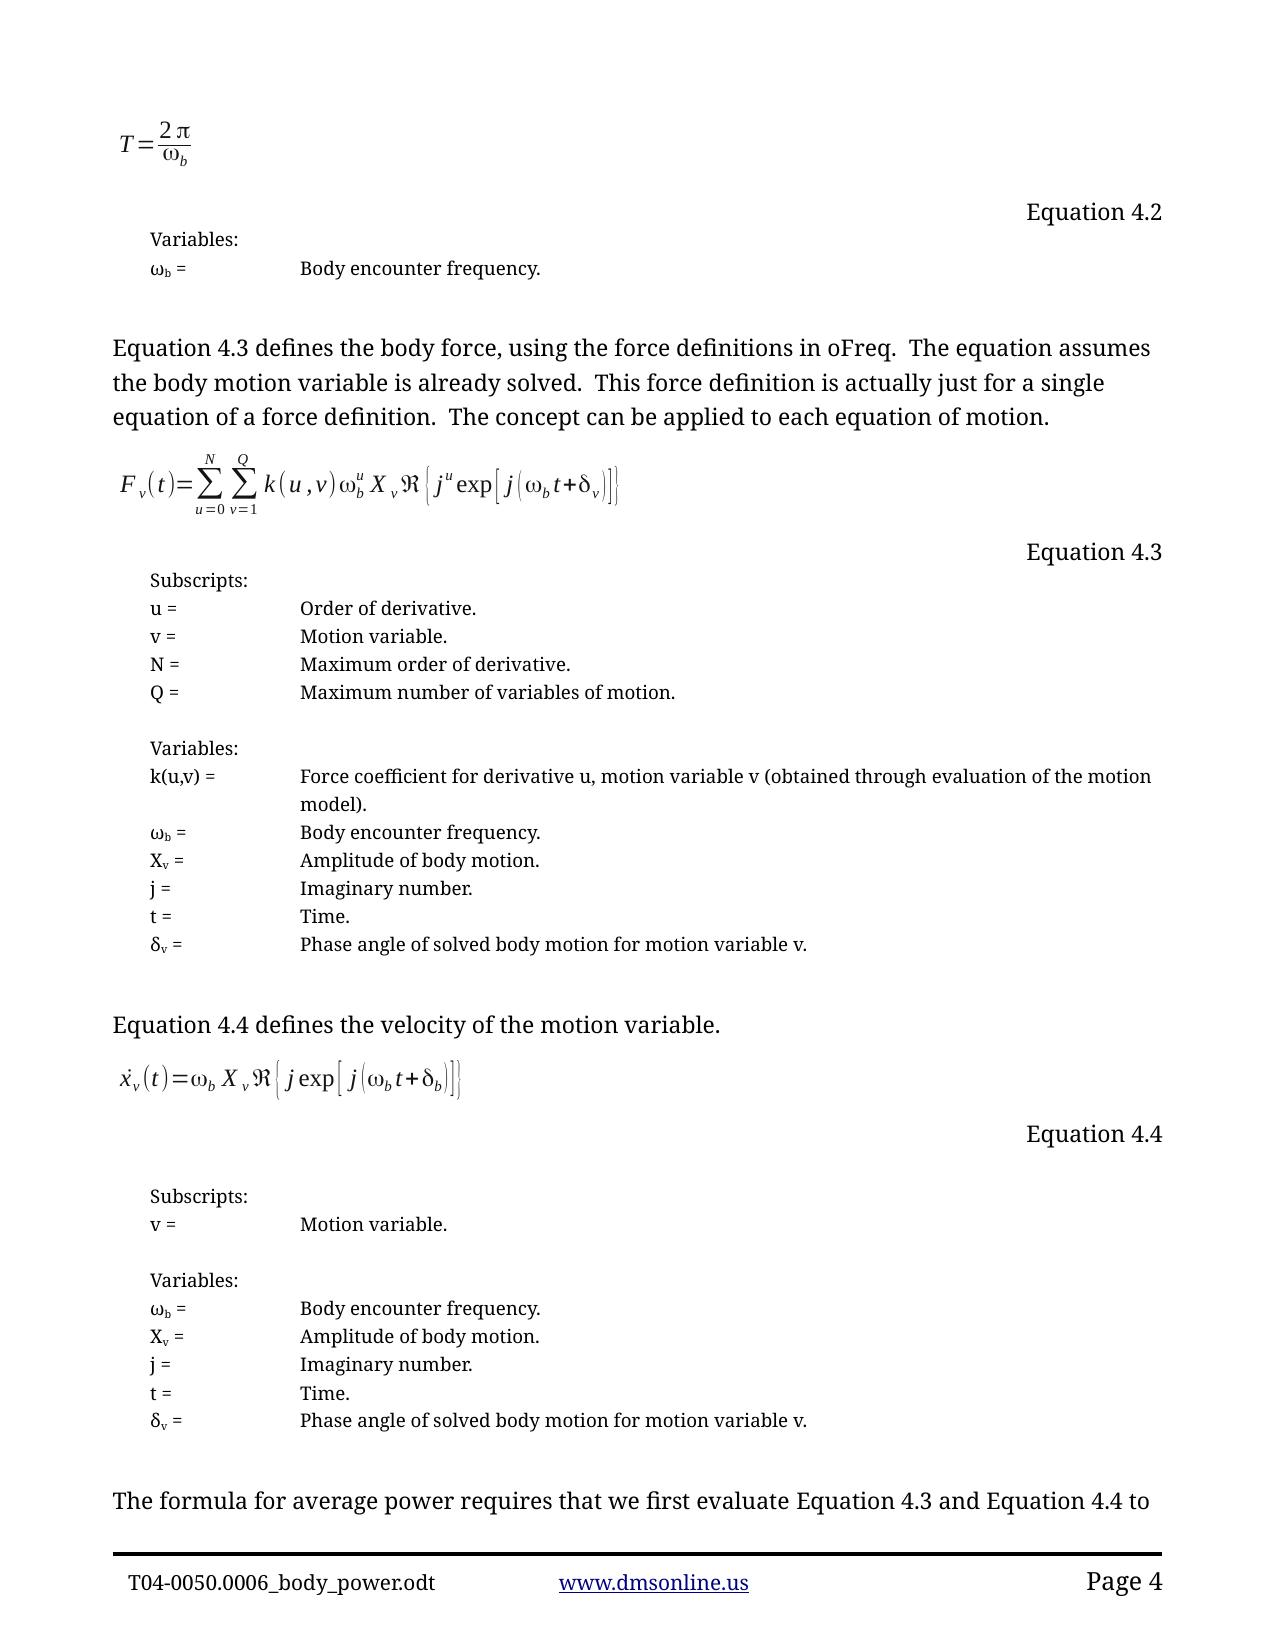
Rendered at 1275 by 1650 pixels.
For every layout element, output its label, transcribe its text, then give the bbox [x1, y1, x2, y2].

text ωb = Body encounter frequency. [150, 1296, 1162, 1321]
text Xv = Amplitude of body motion. [150, 1324, 1162, 1349]
text t = Time. [150, 903, 1162, 929]
text k(u,v) = Force coefficient for derivative u, motion variable v (obtained through evaluation of the motion model). [150, 763, 1162, 817]
text ωb = Body encounter frequency. [150, 255, 1162, 280]
text Equation 4.3 defines the body force, using the force definitions in oFreq. The equation assumes the body motion variable is already solved. This force definition is actually just for a single equation of a force definition. The concept can be applied to each equation of motion. [112, 332, 1162, 432]
text v = Motion variable. [150, 623, 1162, 648]
text Equation 4.4 defines the velocity of the motion variable. [112, 1009, 1162, 1040]
text The formula for average power requires that we first evaluate Equation 4.3 and Equation 4.4 to [112, 1485, 1162, 1516]
text Subscripts: [150, 567, 1162, 592]
text Variables: [150, 735, 1162, 761]
text N = Maximum order of derivative. [150, 651, 1162, 677]
text ωb = Body encounter frequency. [150, 819, 1162, 845]
text Equation 4.3 [112, 536, 1162, 567]
text Equation 4.2 [112, 196, 1162, 227]
text Q = Maximum number of variables of motion. [150, 679, 1162, 704]
text v = Motion variable. [150, 1212, 1162, 1237]
text u = Order of derivative. [150, 595, 1162, 621]
text j = Imaginary number. [150, 875, 1162, 901]
text j = Imaginary number. [150, 1352, 1162, 1377]
text δv = Phase angle of solved body motion for motion variable v. [150, 1408, 1162, 1433]
text δv = Phase angle of solved body motion for motion variable v. [150, 931, 1162, 957]
text Variables: [150, 1268, 1162, 1293]
text Xv = Amplitude of body motion. [150, 847, 1162, 873]
text Equation 4.4 [112, 1118, 1162, 1149]
text t = Time. [150, 1380, 1162, 1405]
text Variables: [150, 227, 1162, 252]
text Subscripts: [150, 1184, 1162, 1209]
